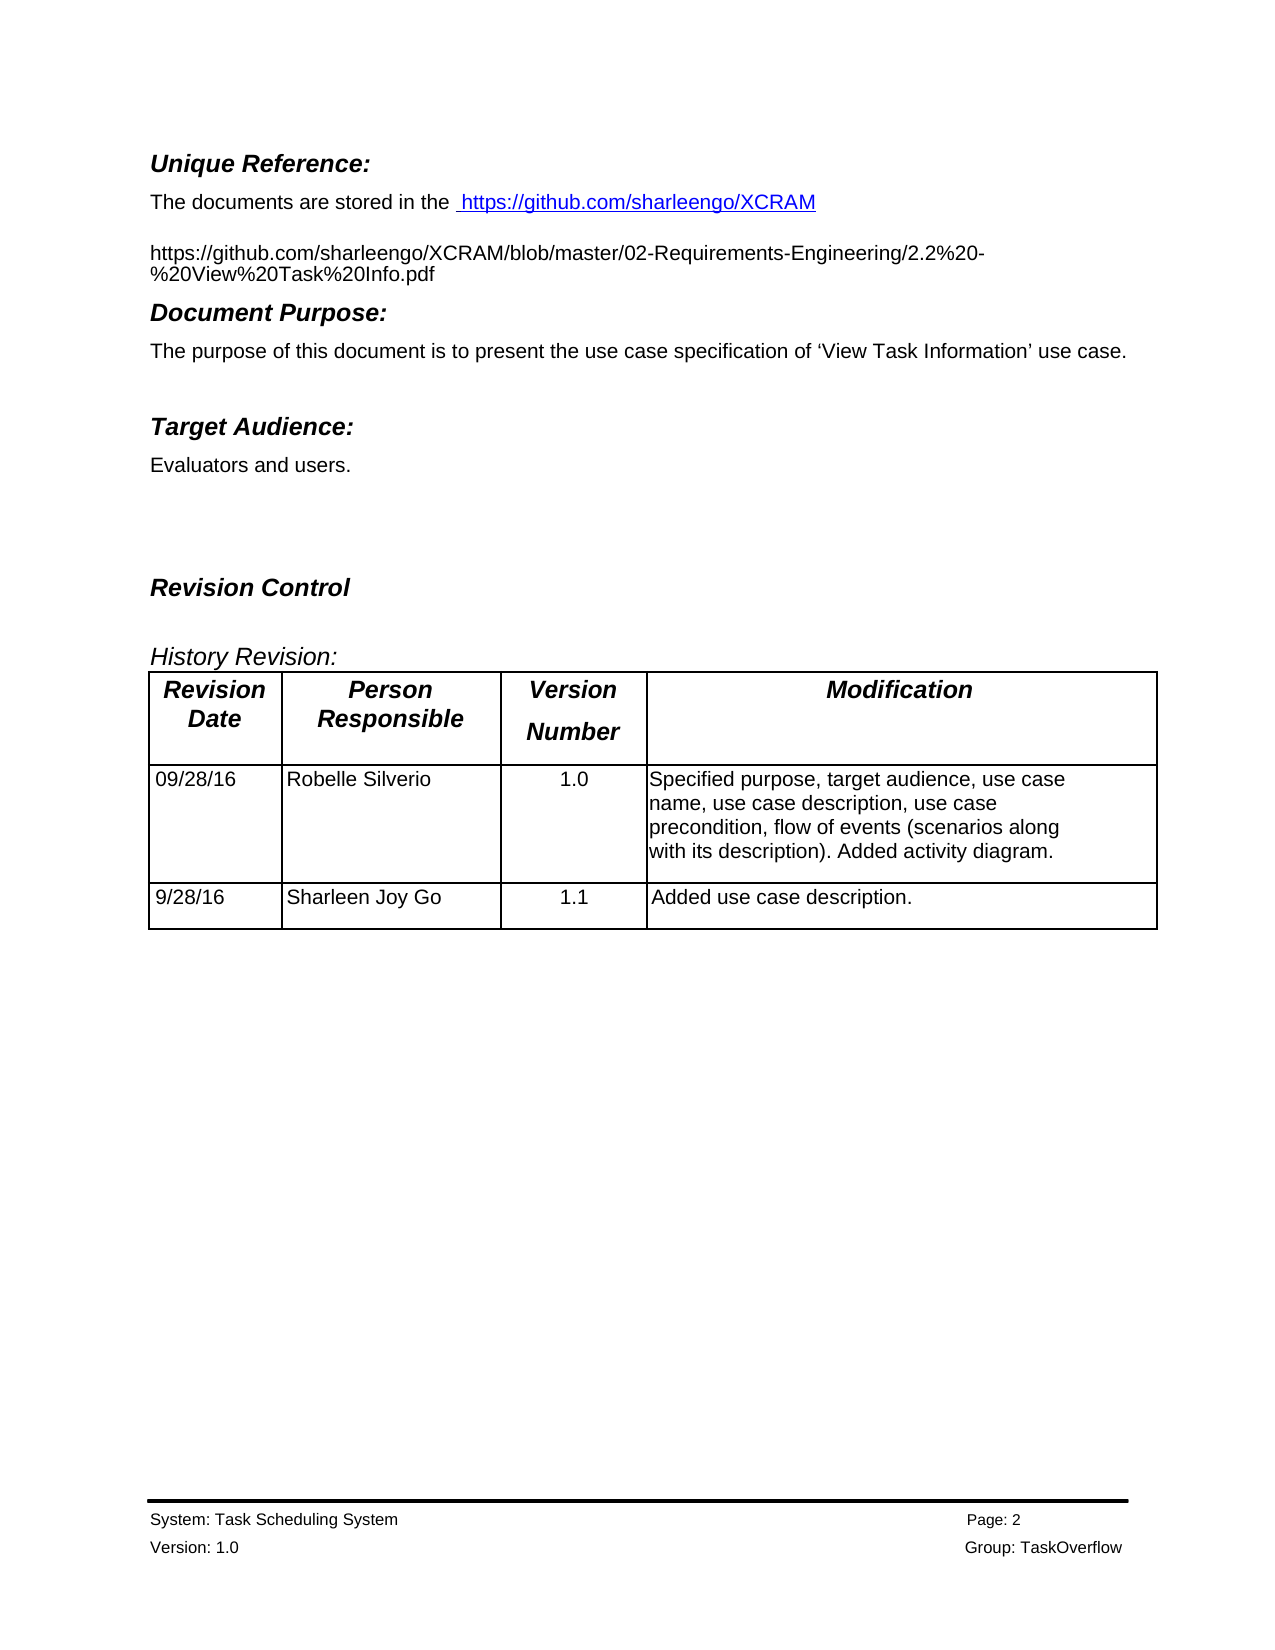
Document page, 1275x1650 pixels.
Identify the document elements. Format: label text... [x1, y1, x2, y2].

table_cell [648, 733, 1156, 745]
table_cell [502, 745, 646, 764]
table_cell [150, 815, 281, 839]
table_cell [648, 745, 1156, 764]
text Evaluators and users. [150, 454, 1154, 477]
table_cell [150, 863, 281, 882]
text Target Audience: [150, 412, 1154, 441]
table_cell [283, 733, 500, 745]
table_cell Responsible [283, 704, 500, 733]
text History Revision: [150, 642, 1154, 671]
table_cell Added use case description. [648, 884, 1156, 909]
table_cell [150, 733, 281, 745]
table_header Revision [150, 673, 281, 704]
text The purpose of this document is to present the use case specification of ‘View Task Information’ use case. [150, 339, 1154, 363]
text The documents are stored in the https://github.com/sharleengo/XCRAM [150, 191, 1154, 214]
table_cell 1.1 [502, 884, 646, 909]
table_header Person [283, 673, 500, 704]
table_cell Date [150, 704, 281, 733]
table_cell 09/28/16 [150, 766, 281, 791]
table_header Modification [648, 673, 1156, 704]
table_cell name, use case description, use case [648, 791, 1156, 815]
text Version: 1.0 Group: TaskOverflow [150, 1531, 1154, 1559]
table_cell [502, 815, 646, 839]
table_cell 9/28/16 [150, 884, 281, 909]
table_cell [283, 791, 500, 815]
table_cell [150, 909, 281, 928]
text Revision Control [150, 572, 1154, 601]
table_cell [283, 815, 500, 839]
table_cell [283, 909, 500, 928]
table_cell [502, 909, 646, 928]
table_cell [648, 909, 1156, 928]
table_cell [150, 745, 281, 764]
table_cell Robelle Silverio [283, 766, 500, 791]
text System: Task Scheduling System Page: 2 [150, 1503, 1154, 1531]
table_cell precondition, flow of events (scenarios along [648, 815, 1156, 839]
table_cell [150, 791, 281, 815]
table_cell with its description). Added activity diagram. [648, 839, 1156, 863]
text Unique Reference: [150, 149, 1154, 178]
table_cell [283, 863, 500, 882]
table_header Version [502, 673, 646, 704]
table_cell [150, 839, 281, 863]
text Document Purpose: [150, 298, 1154, 327]
table_cell [648, 863, 1156, 882]
table_cell Sharleen Joy Go [283, 884, 500, 909]
text https://github.com/sharleengo/XCRAM/blob/master/02-Requirements-Engineering/2.2%20-%20View%20Task%20Info.pdf [150, 243, 987, 286]
table_cell [502, 791, 646, 815]
table_cell [648, 704, 1156, 733]
table_cell [283, 839, 500, 863]
table_cell Specified purpose, target audience, use case [648, 766, 1156, 791]
table_cell 1.0 [502, 766, 646, 791]
table_cell [283, 745, 500, 764]
table_cell [502, 863, 646, 882]
table_cell Number [502, 704, 646, 745]
table_cell [502, 839, 646, 863]
